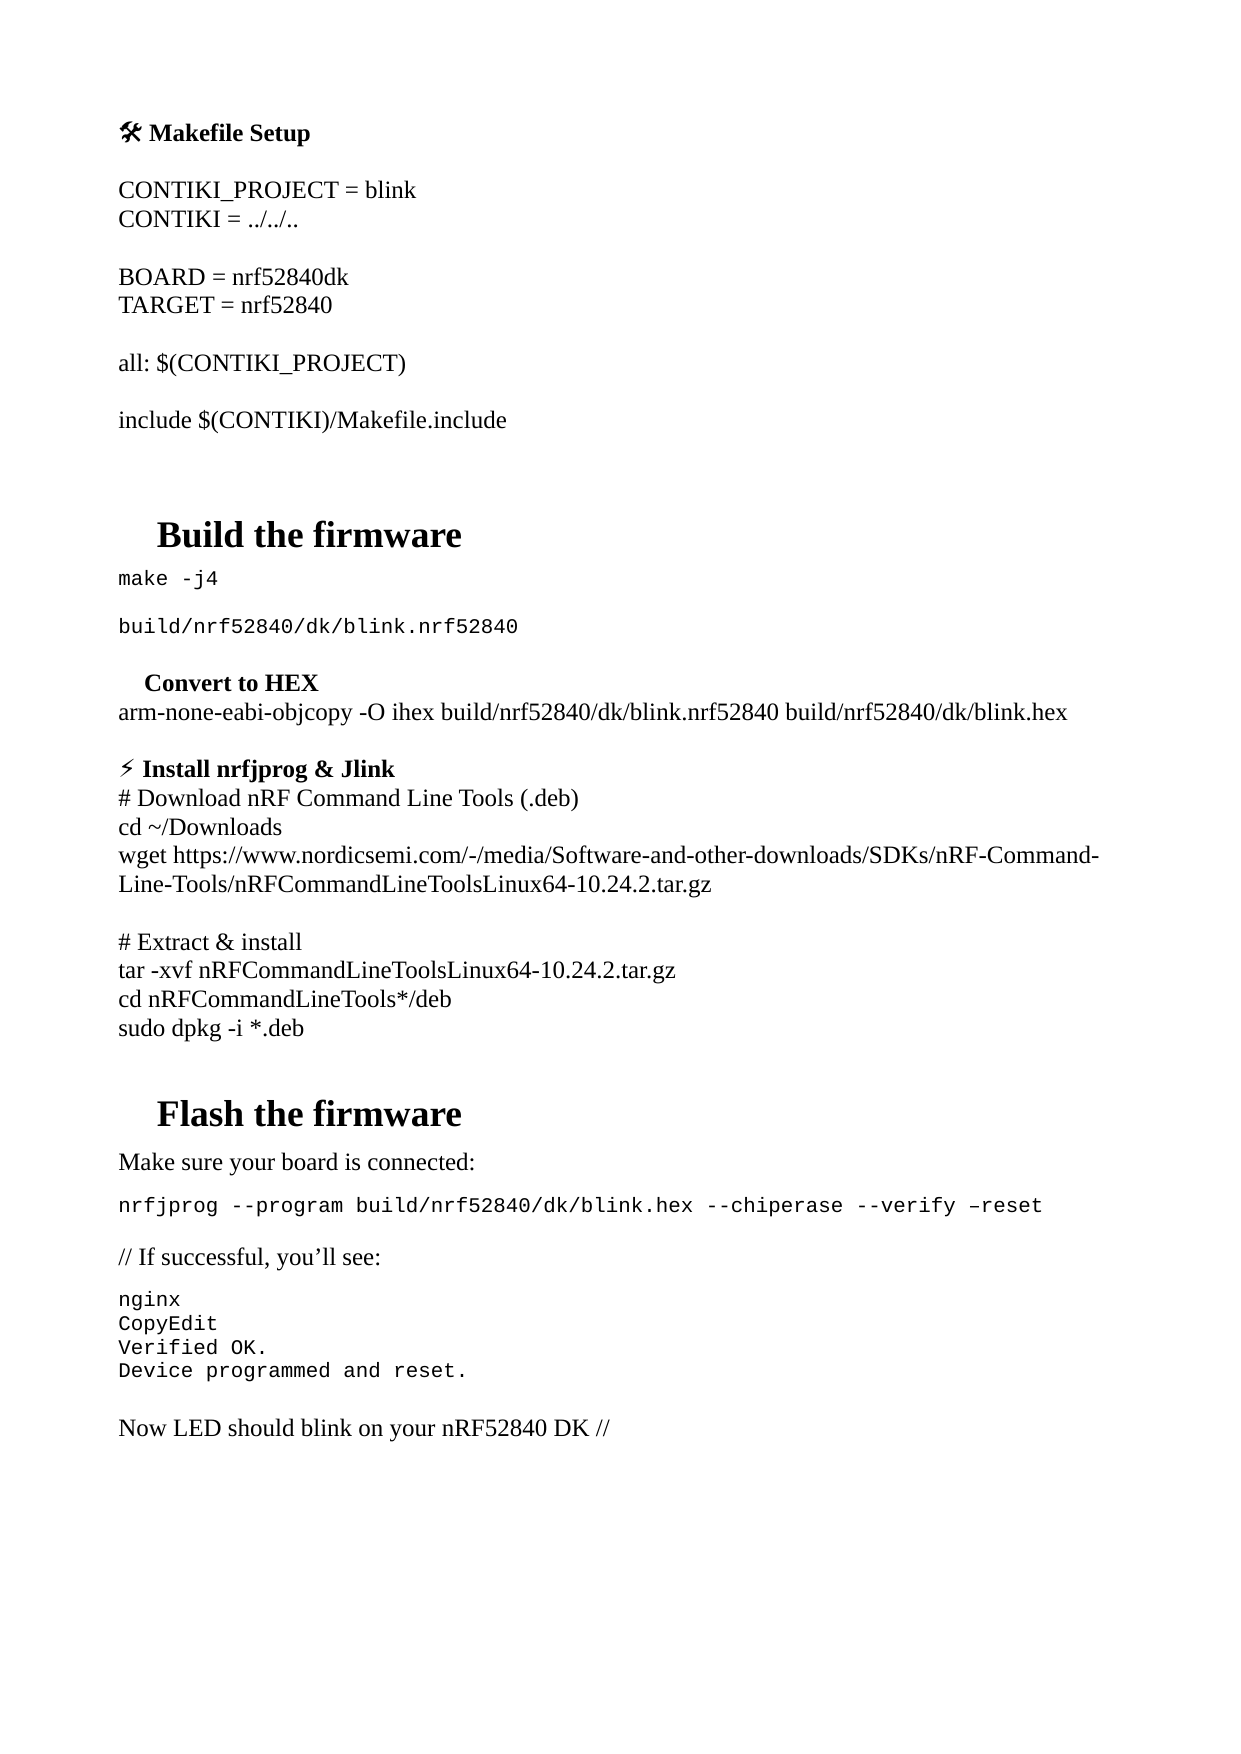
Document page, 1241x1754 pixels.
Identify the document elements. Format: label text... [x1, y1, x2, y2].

text Device programmed and reset. [118, 1360, 1122, 1384]
text nginx [118, 1289, 1122, 1313]
text make -j4 [118, 568, 1122, 592]
text BOARD = nrf52840dk [118, 262, 1122, 291]
text all: $(CONTIKI_PROJECT) [118, 348, 1122, 377]
text nrfjprog --program build/nrf52840/dk/blink.hex --chiperase --verify –reset [118, 1194, 1122, 1218]
text cd ~/Downloads [118, 812, 1122, 841]
subtitle 🔨 Build the firmware [118, 513, 1122, 556]
text sudo dpkg -i *.deb [118, 1013, 1122, 1042]
text Now LED should blink on your nRF52840 DK // [118, 1413, 1122, 1442]
text ⚡ Install nrfjprog & Jlink [118, 754, 1122, 783]
text // If successful, you’ll see: [118, 1242, 1122, 1271]
text build/nrf52840/dk/blink.nrf52840 [118, 616, 1122, 639]
text cd nRFCommandLineTools*/deb [118, 984, 1122, 1013]
text CONTIKI = ../../.. [118, 204, 1122, 233]
text TARGET = nrf52840 [118, 291, 1122, 319]
text 🛠️ Makefile Setup [118, 118, 1122, 147]
text CopyEdit [118, 1313, 1122, 1337]
text Make sure your board is connected: [118, 1147, 1122, 1176]
text CONTIKI_PROJECT = blink [118, 176, 1122, 204]
text include $(CONTIKI)/Makefile.include [118, 406, 1122, 434]
text tar -xvf nRFCommandLineToolsLinux64-10.24.2.tar.gz [118, 956, 1122, 984]
text wget https://www.nordicsemi.com/-/media/Software-and-other-downloads/SDKs/nRF-Command-Line-Tools/nRFCommandLineToolsLinux64-10.24.2.tar.gz [118, 841, 1122, 898]
text # Download nRF Command Line Tools (.deb) [118, 783, 1122, 812]
text # Extract & install [118, 927, 1122, 956]
subtitle 🚀 Flash the firmware [118, 1091, 1122, 1134]
text arm-none-eabi-objcopy -O ihex build/nrf52840/dk/blink.nrf52840 build/nrf52840/dk/blink.hex [118, 697, 1122, 726]
text Verified OK. [118, 1337, 1122, 1360]
text 🧪 Convert to HEX [118, 668, 1122, 697]
